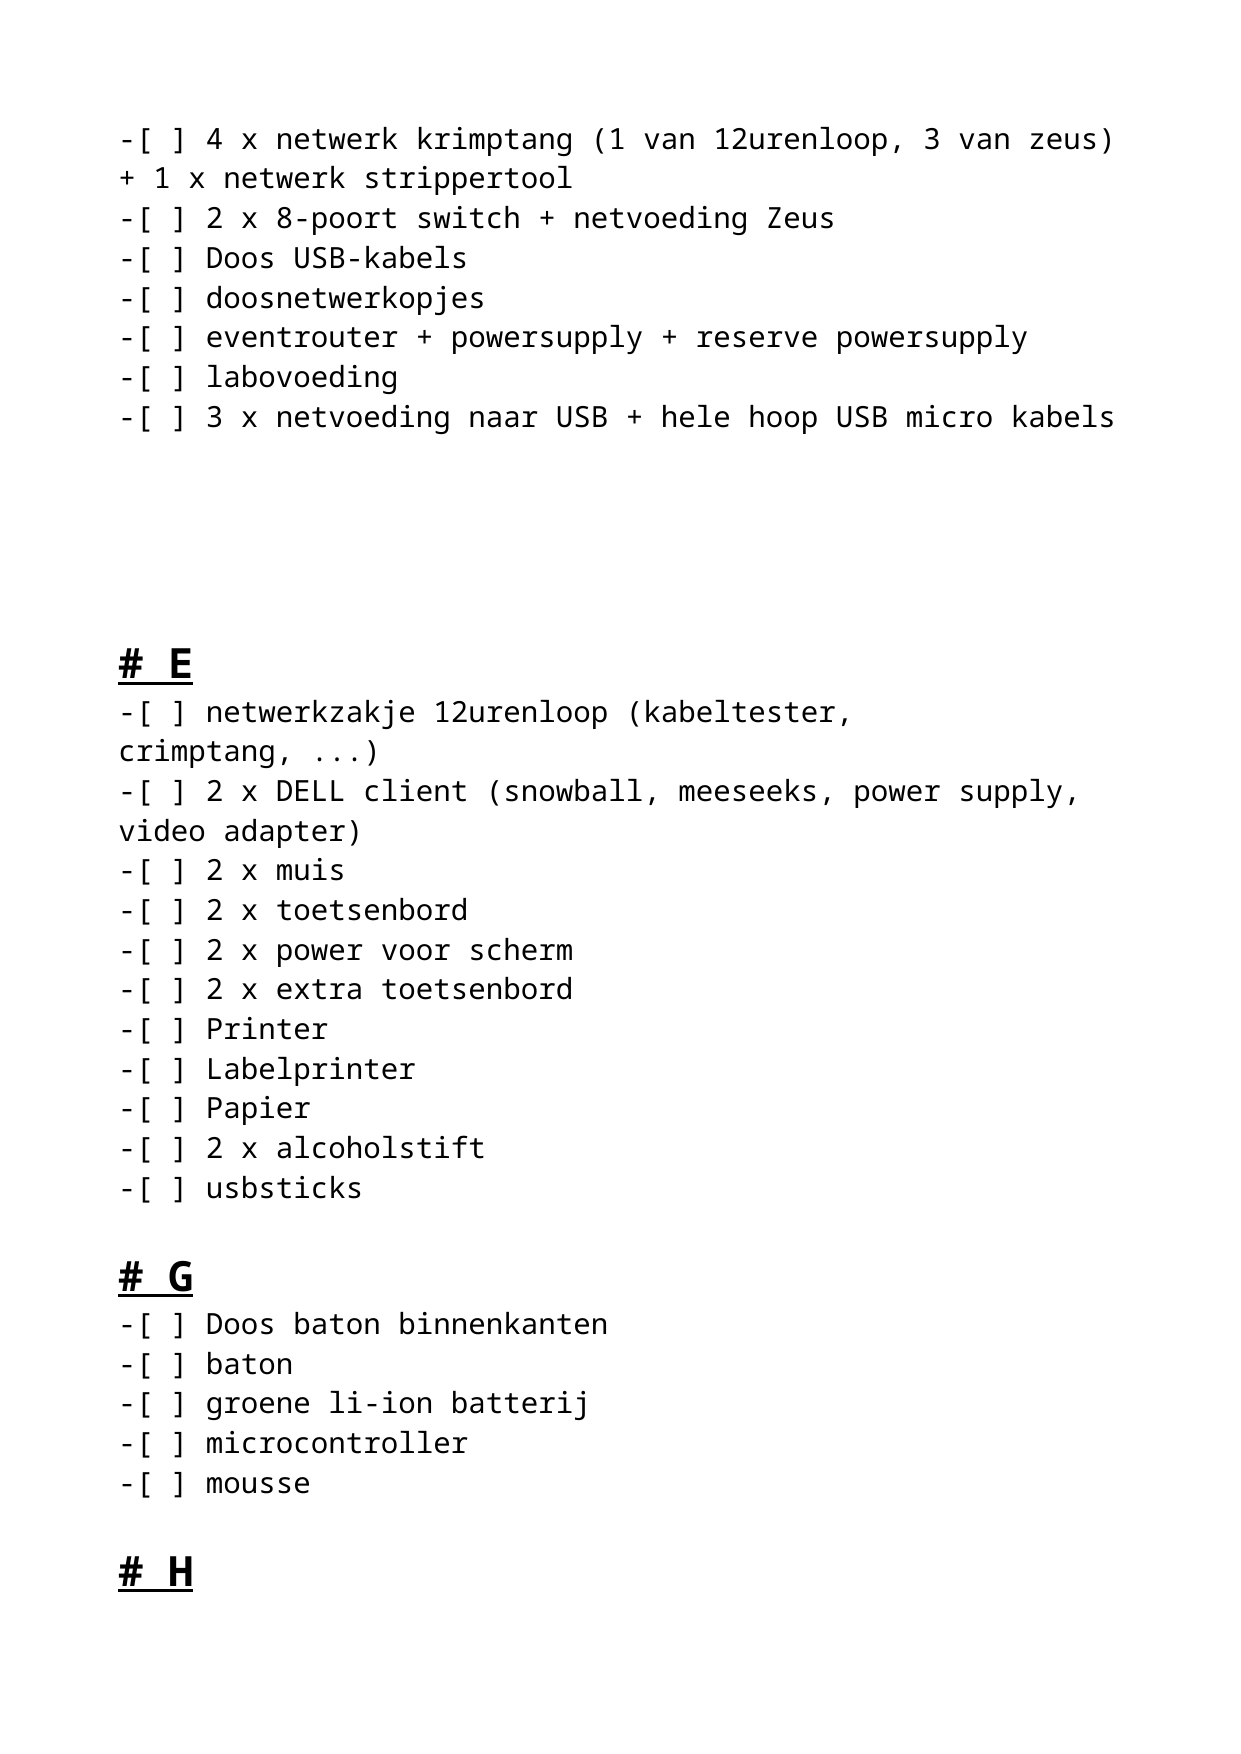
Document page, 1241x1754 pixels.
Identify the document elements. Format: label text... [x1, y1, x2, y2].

text -[ ] mousse [118, 1462, 1122, 1502]
text -[ ] 4 x netwerk krimptang (1 van 12urenloop, 3 van zeus) + 1 x netwerk strippertool [118, 118, 1122, 197]
text -[ ] baton [118, 1343, 1122, 1383]
text -[ ] usbsticks [118, 1167, 1122, 1207]
text -[ ] 2 x extra toetsenbord [118, 969, 1122, 1008]
text -[ ] Labelprinter [118, 1048, 1122, 1088]
text -[ ] eventrouter + powersupply + reserve powersupply [118, 317, 1122, 356]
text -[ ] doosnetwerkopjes [118, 277, 1122, 317]
text -[ ] 2 x power voor scherm [118, 929, 1122, 969]
text -[ ] 2 x 8-poort switch + netvoeding Zeus [118, 197, 1122, 237]
text -[ ] 2 x toetsenbord [118, 889, 1122, 929]
text -[ ] 3 x netvoeding naar USB + hele hoop USB micro kabels [118, 396, 1122, 436]
text -[ ] 2 x DELL client (snowball, meeseeks, power supply, video adapter) [118, 770, 1122, 849]
text # G [118, 1246, 1122, 1303]
text # E [118, 634, 1122, 691]
text -[ ] Doos USB-kabels [118, 237, 1122, 277]
text -[ ] Doos baton binnenkanten [118, 1303, 1122, 1343]
text -[ ] netwerkzakje 12urenloop (kabeltester, crimptang, ...) [118, 691, 1122, 770]
text -[ ] labovoeding [118, 356, 1122, 396]
text -[ ] microcontroller [118, 1422, 1122, 1462]
text -[ ] 2 x muis [118, 849, 1122, 889]
text -[ ] 2 x alcoholstift [118, 1127, 1122, 1167]
text -[ ] Printer [118, 1008, 1122, 1048]
text # H [118, 1541, 1122, 1598]
text -[ ] groene li-ion batterij [118, 1383, 1122, 1422]
text -[ ] Papier [118, 1088, 1122, 1127]
